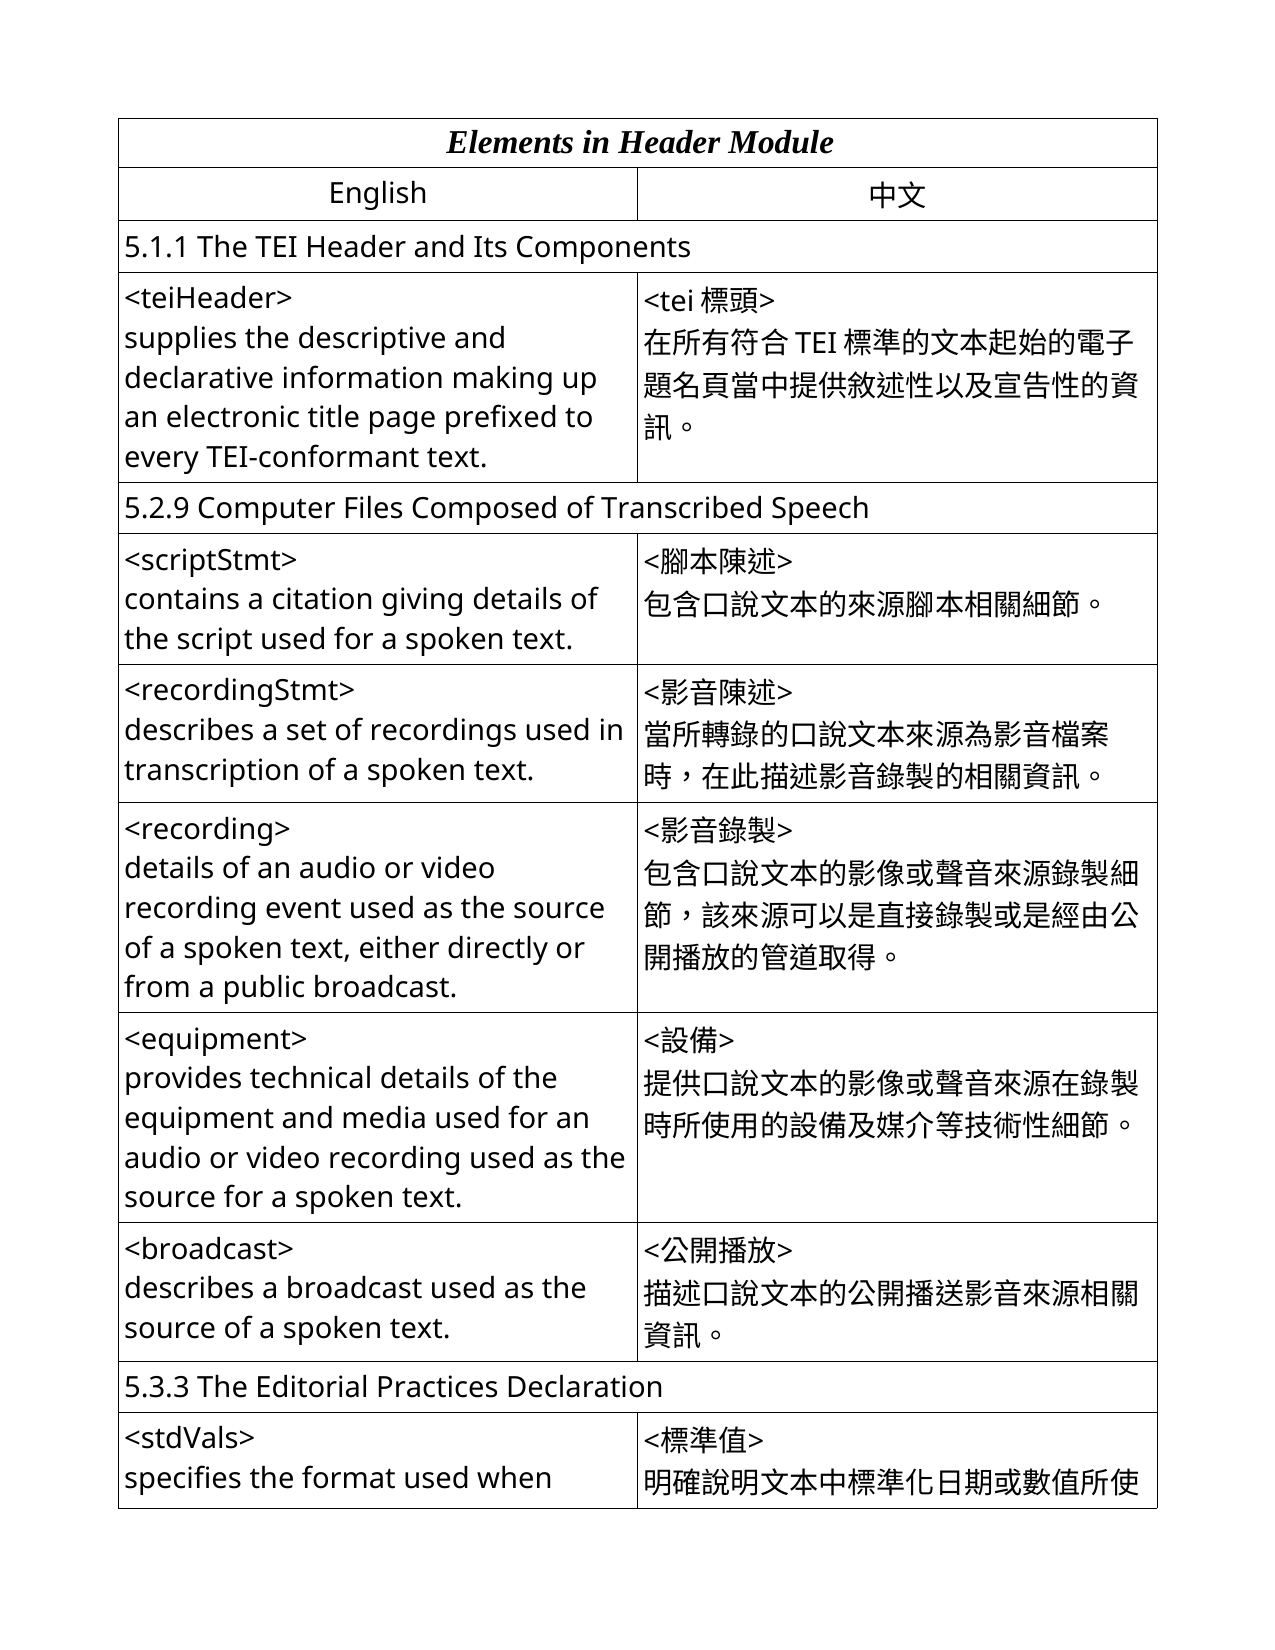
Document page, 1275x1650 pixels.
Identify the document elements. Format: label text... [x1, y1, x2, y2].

table_cell 5.2.9 Computer Files Composed of Transcribed Speech [119, 483, 1157, 533]
table_cell <tei標頭> 在所有符合TEI標準的文本起始的電子題名頁當中提供敘述性以及宣告性的資訊。 [638, 273, 1157, 482]
table_cell <stdVals> specifies the format used when [119, 1413, 637, 1508]
table_cell English [119, 168, 637, 220]
table_cell <equipment> provides technical details of the equipment and media used for an audio or video recording used as the source for a spoken text. [119, 1013, 637, 1222]
table_cell <影音錄製> 包含口說文本的影像或聲音來源錄製細節，該來源可以是直接錄製或是經由公開播放的管道取得。 [638, 803, 1157, 1012]
table_cell <影音陳述> 當所轉錄的口說文本來源為影音檔案時，在此描述影音錄製的相關資訊。 [638, 665, 1157, 802]
table_cell <teiHeader> supplies the descriptive and declarative information making up an electronic title page prefixed to every TEI-conformant text. [119, 273, 637, 482]
table_cell 中文 [638, 168, 1157, 220]
table_cell <設備> 提供口說文本的影像或聲音來源在錄製時所使用的設備及媒介等技術性細節。 [638, 1013, 1157, 1222]
table_cell <recordingStmt> describes a set of recordings used in transcription of a spoken text. [119, 665, 637, 802]
table_cell 5.1.1 The TEI Header and Its Components [119, 221, 1157, 272]
table_cell 5.3.3 The Editorial Practices Declaration [119, 1362, 1157, 1412]
table_header Elements in Header Module [119, 119, 1157, 167]
table_cell <recording> details of an audio or video recording event used as the source of a spoken text, either directly or from a public broadcast. [119, 803, 637, 1012]
table_cell <broadcast> describes a broadcast used as the source of a spoken text. [119, 1223, 637, 1361]
table_cell <scriptStmt> contains a citation giving details of the script used for a spoken text. [119, 534, 637, 663]
table_cell <標準值> 明確說明文本中標準化日期或數值所使 [638, 1413, 1157, 1508]
table_cell <公開播放> 描述口說文本的公開播送影音來源相關資訊。 [638, 1223, 1157, 1361]
table_cell <腳本陳述> 包含口說文本的來源腳本相關細節。 [638, 534, 1157, 663]
